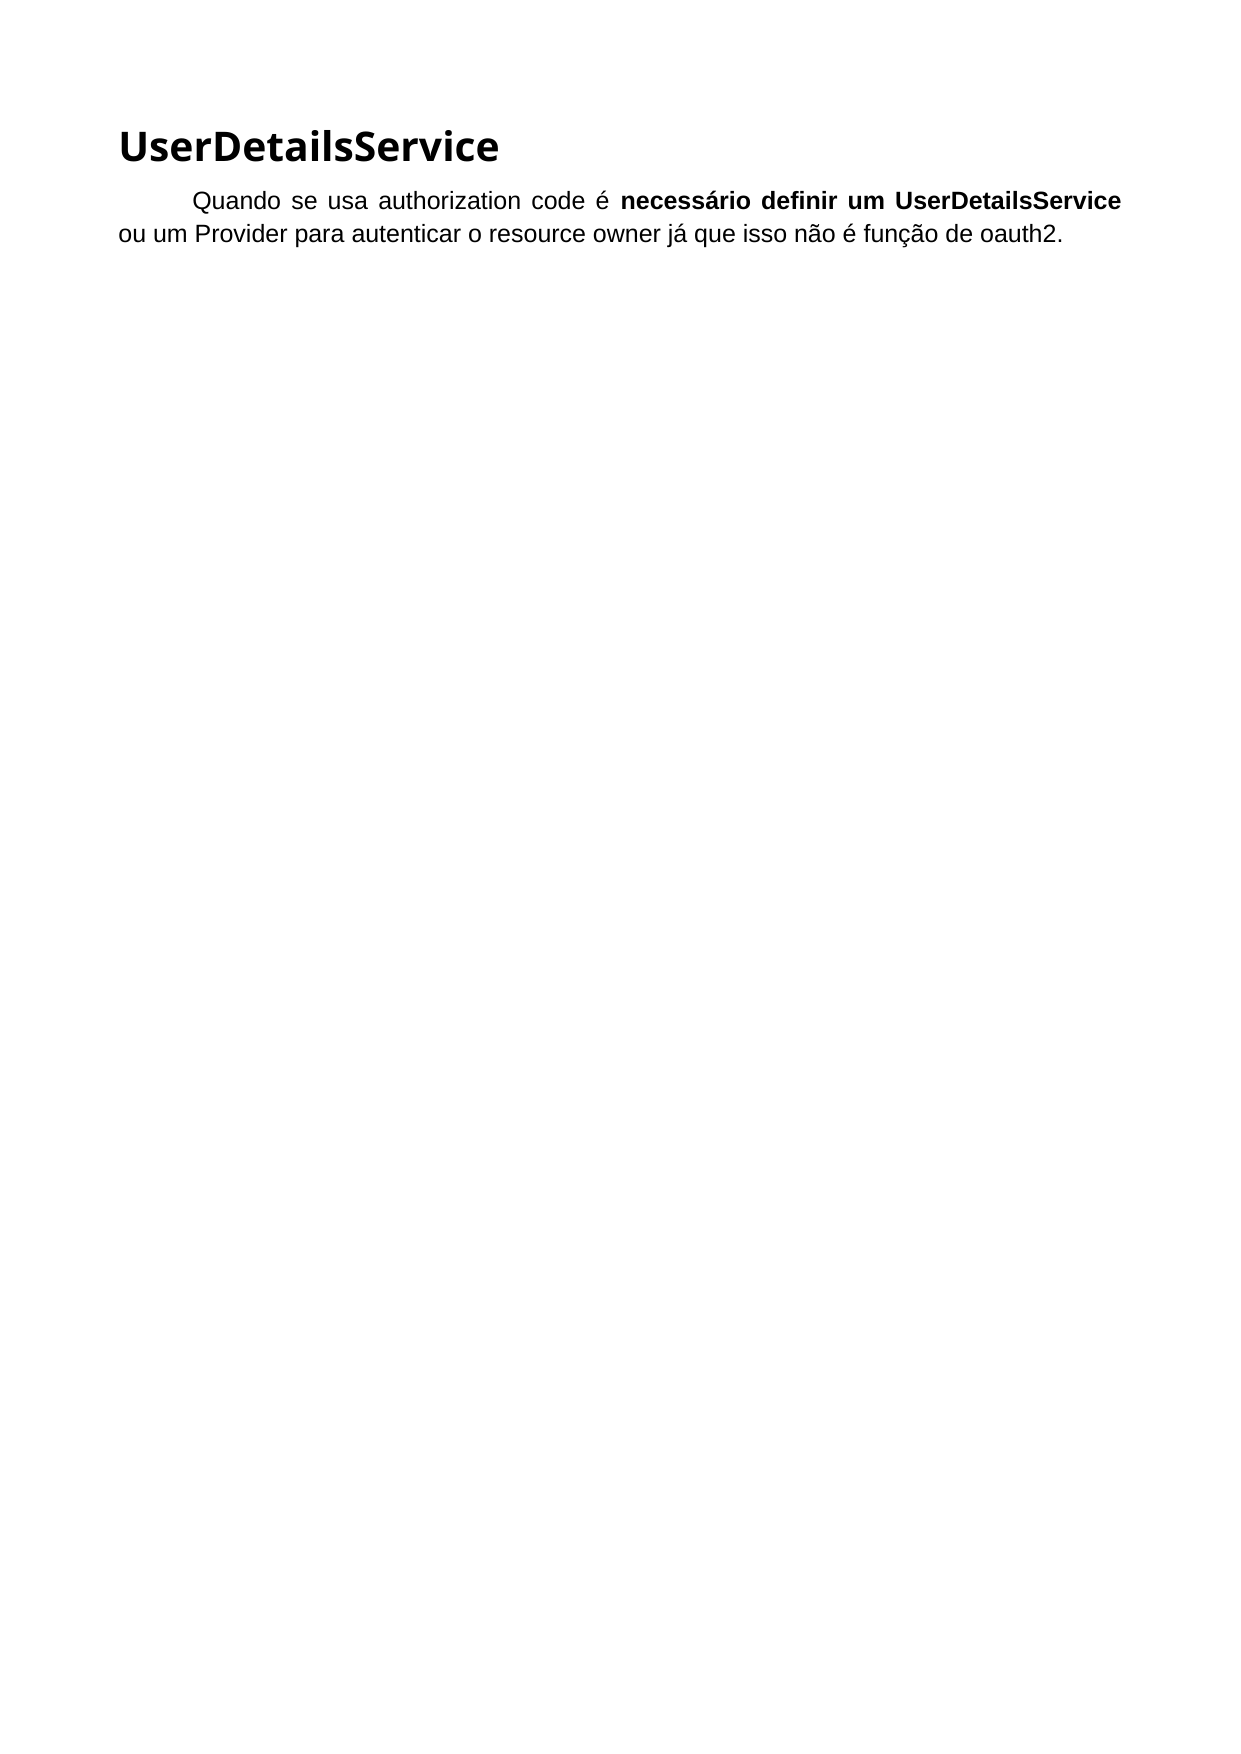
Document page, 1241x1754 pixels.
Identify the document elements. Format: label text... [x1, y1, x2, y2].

subtitle UserDetailsService [118, 118, 1122, 174]
text Quando se usa authorization code é necessário definir um UserDetailsService ou um Provider para autenticar o resource owner já que isso não é função de oauth2. [118, 186, 1122, 248]
